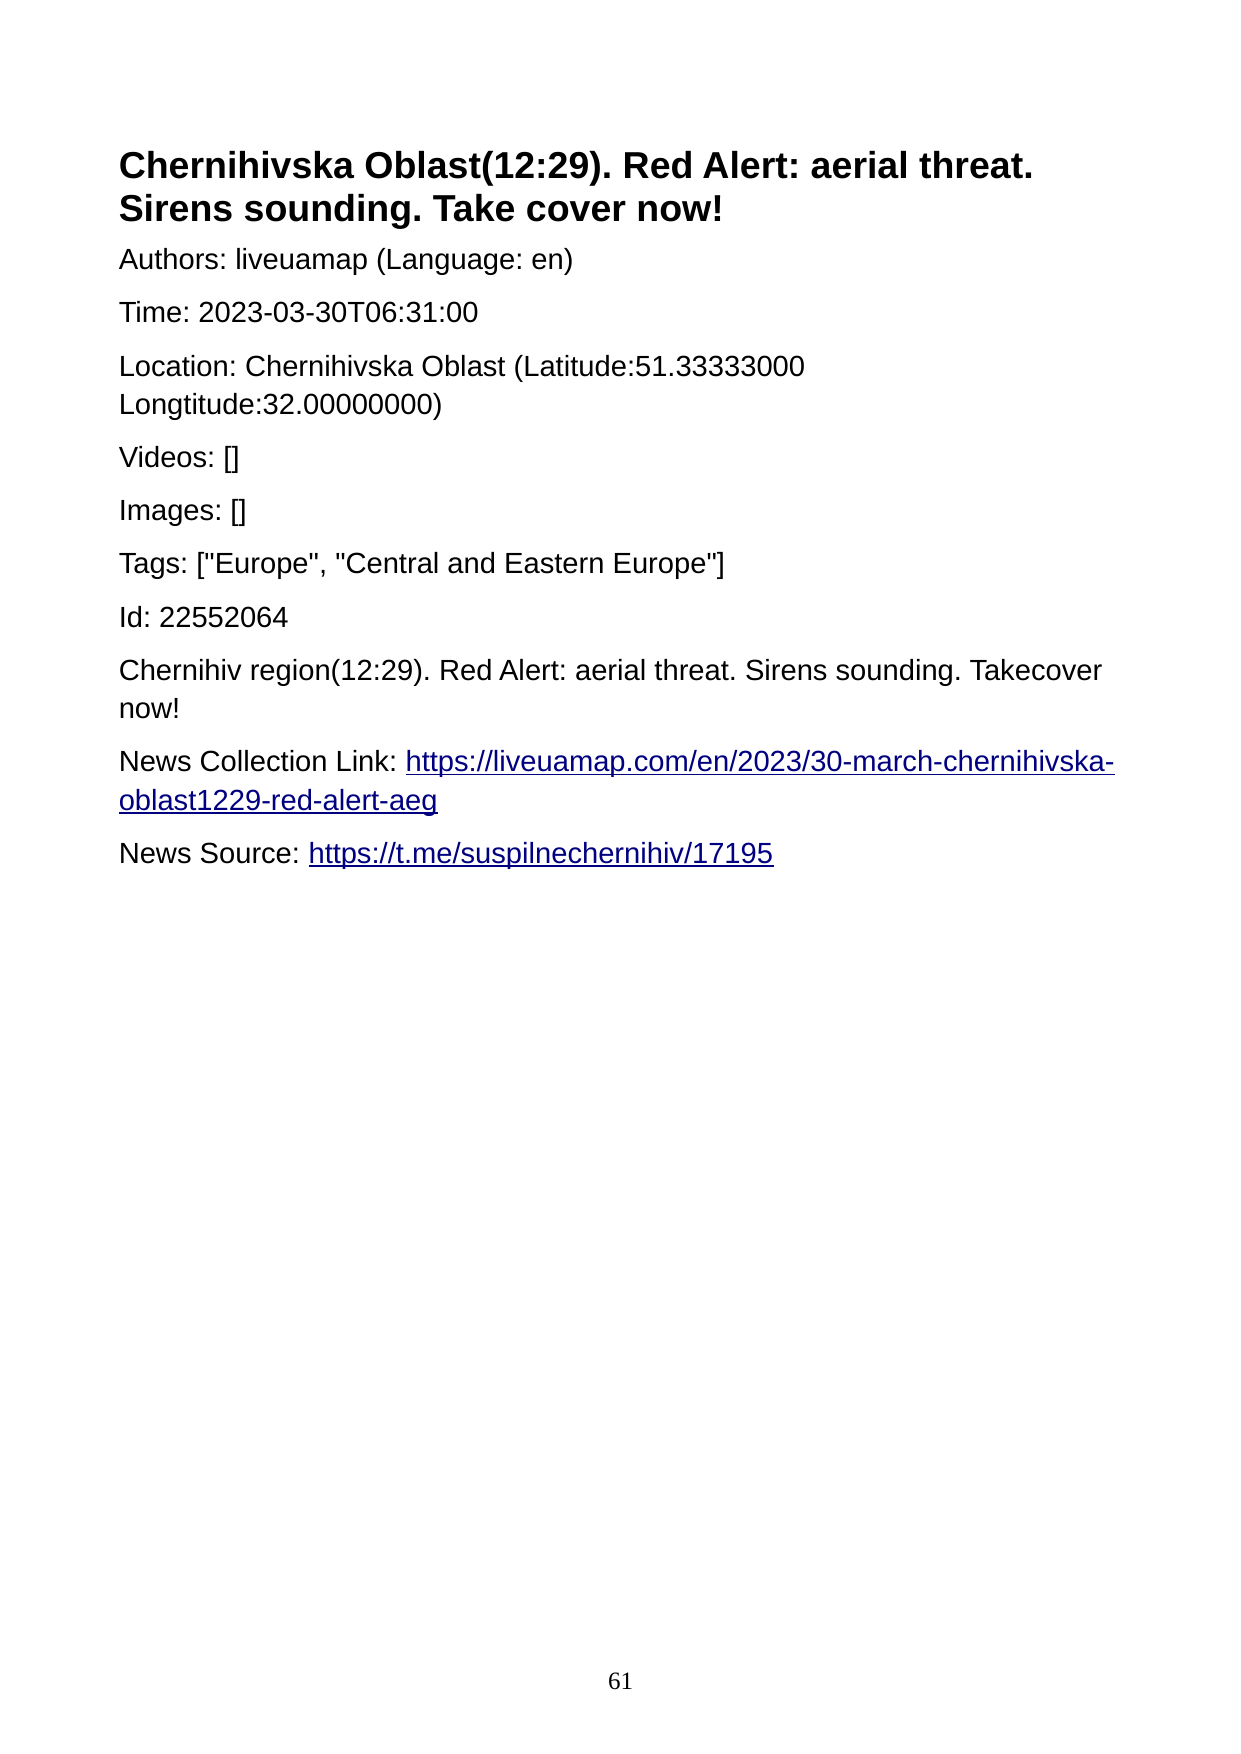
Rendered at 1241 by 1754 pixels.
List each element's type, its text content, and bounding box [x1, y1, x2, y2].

text Tags: ["Europe", "Central and Eastern Europe"] [118, 546, 1122, 580]
text Id: 22552064 [118, 599, 1122, 633]
text News Collection Link: https://liveuamap.com/en/2023/30-march-chernihivska-oblast1229-red-alert-aeg [118, 744, 1122, 816]
text Time: 2023-03-30T06:31:00 [118, 295, 1122, 329]
text Chernihiv region(12:29). Red Alert: aerial threat. Sirens sounding. Takecover now! [118, 653, 1122, 725]
text News Source: https://t.me/suspilnechernihiv/17195 [118, 836, 1122, 869]
text Location: Chernihivska Oblast (Latitude:51.33333000 Longtitude:32.00000000) [118, 348, 1122, 421]
text Images: [] [118, 493, 1122, 527]
text Videos: [] [118, 440, 1122, 474]
subtitle Chernihivska Oblast(12:29). Red Alert: aerial threat. Sirens sounding. Take cover now! [118, 143, 1122, 230]
text Authors: liveuamap (Language: en) [118, 242, 1122, 276]
